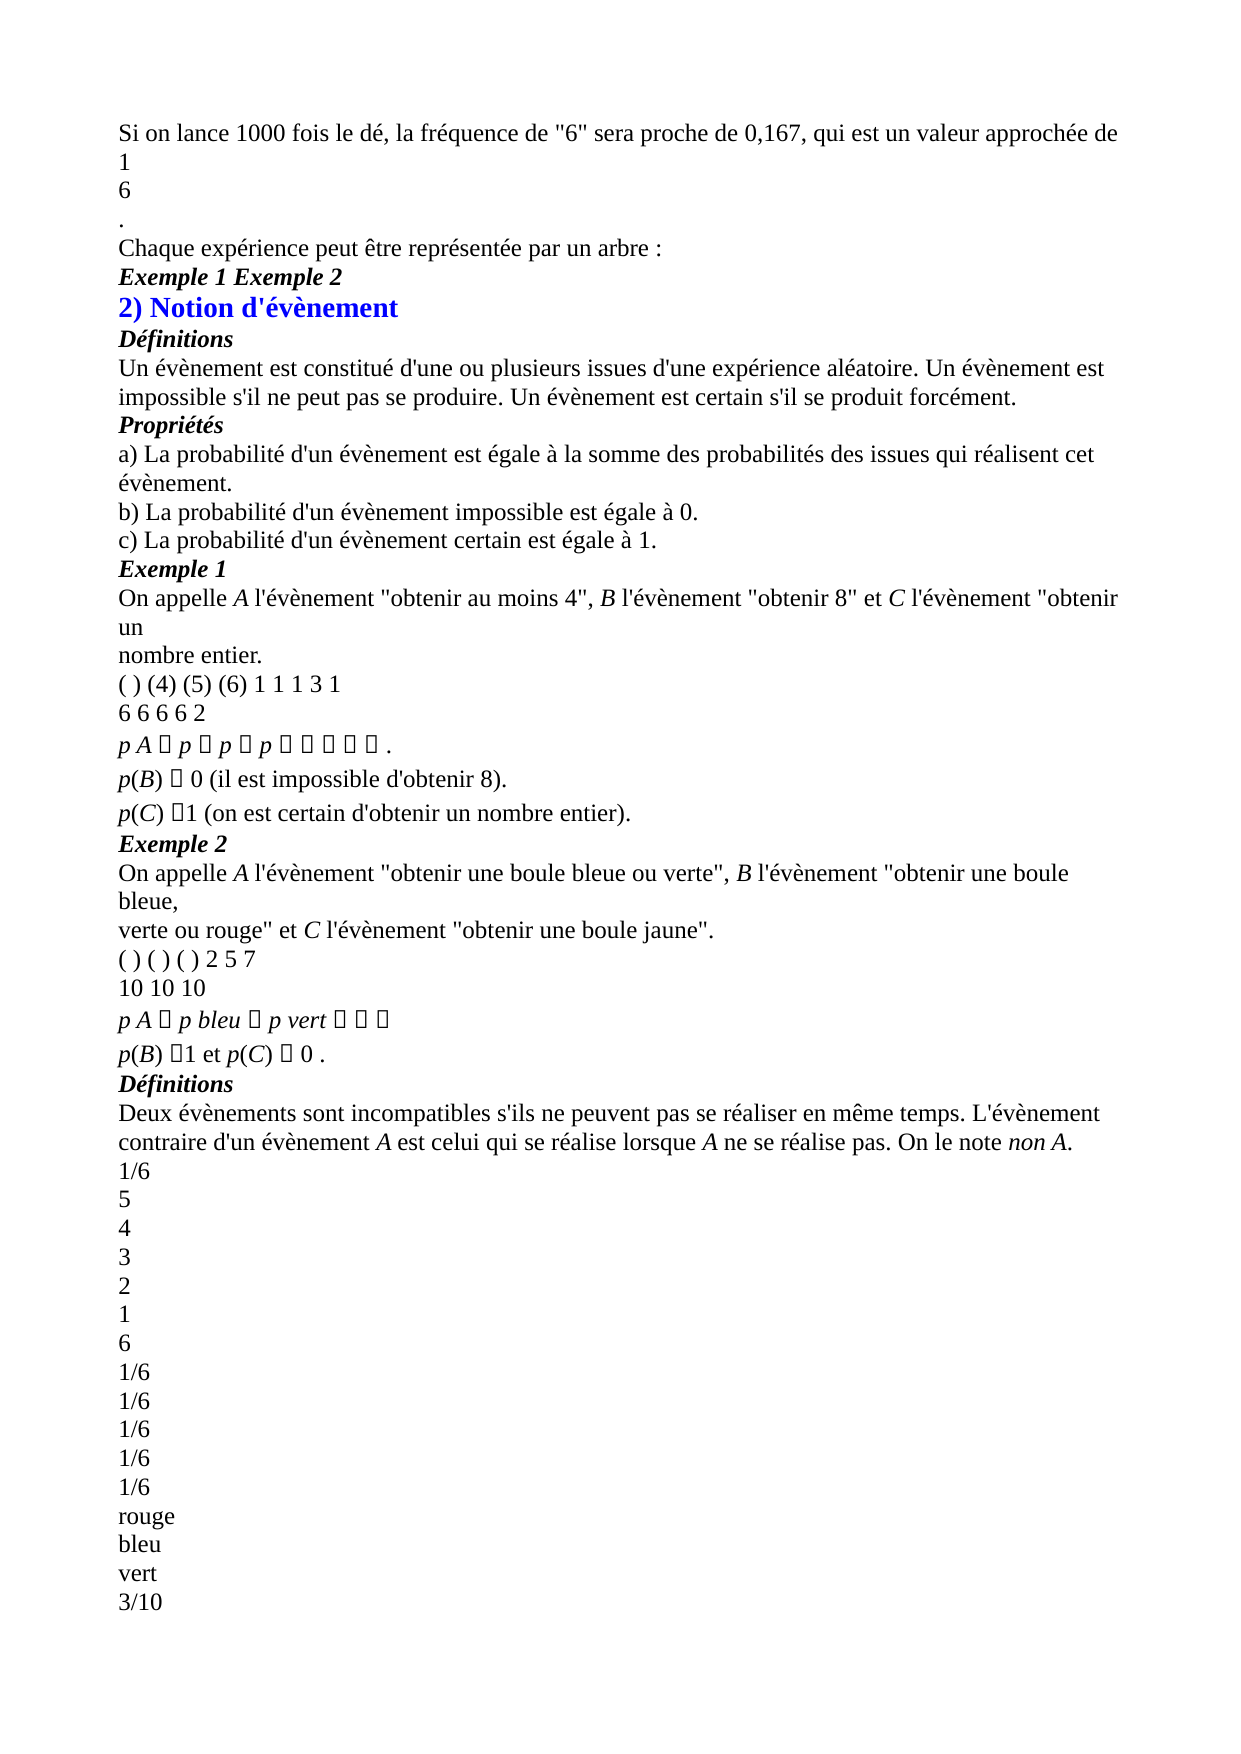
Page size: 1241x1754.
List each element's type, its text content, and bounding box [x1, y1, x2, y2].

text vert [118, 1558, 1122, 1587]
text Définitions [118, 1069, 1122, 1098]
text 1/6 [118, 1386, 1122, 1414]
text Un évènement est constitué d'une ou plusieurs issues d'une expérience aléatoire. Un évènement est [118, 353, 1122, 382]
text 5 [118, 1184, 1122, 1213]
text p(B)  0 (il est impossible d'obtenir 8). [118, 761, 1122, 795]
text 3/10 [118, 1587, 1122, 1616]
text Chaque expérience peut être représentée par un arbre : [118, 233, 1122, 262]
text ( ) ( ) ( ) 2 5 7 [118, 944, 1122, 973]
text On appelle A l'évènement "obtenir au moins 4", B l'évènement "obtenir 8" et C l'évènement "obtenir un [118, 583, 1122, 640]
text 6 [118, 176, 1122, 204]
text 3 [118, 1242, 1122, 1271]
text rouge [118, 1501, 1122, 1529]
text 1/6 [118, 1472, 1122, 1501]
text Si on lance 1000 fois le dé, la fréquence de "6" sera proche de 0,167, qui est un valeur approchée de 1 [118, 118, 1122, 176]
text p A  p bleu  p vert    [118, 1001, 1122, 1035]
text 2 [118, 1271, 1122, 1299]
text 1/6 [118, 1414, 1122, 1443]
text 6 6 6 6 2 [118, 698, 1122, 727]
text impossible s'il ne peut pas se produire. Un évènement est certain s'il se produit forcément. [118, 382, 1122, 410]
text 1 [118, 1299, 1122, 1328]
text Deux évènements sont incompatibles s'ils ne peuvent pas se réaliser en même temps. L'évènement [118, 1098, 1122, 1127]
text p A  p  p  p      . [118, 727, 1122, 761]
text p(B) 1 et p(C)  0 . [118, 1035, 1122, 1069]
text On appelle A l'évènement "obtenir une boule bleue ou verte", B l'évènement "obtenir une boule bleue, [118, 858, 1122, 915]
text p(C) 1 (on est certain d'obtenir un nombre entier). [118, 795, 1122, 829]
text 4 [118, 1213, 1122, 1242]
text 1/6 [118, 1156, 1122, 1184]
text 6 [118, 1328, 1122, 1357]
text a) La probabilité d'un évènement est égale à la somme des probabilités des issues qui réalisent cet [118, 439, 1122, 468]
text Propriétés [118, 410, 1122, 439]
text b) La probabilité d'un évènement impossible est égale à 0. [118, 497, 1122, 525]
text 2) Notion d'évènement [118, 291, 1122, 324]
text c) La probabilité d'un évènement certain est égale à 1. [118, 525, 1122, 554]
text Exemple 1 Exemple 2 [118, 262, 1122, 291]
text 1/6 [118, 1357, 1122, 1386]
text évènement. [118, 468, 1122, 497]
text 1/6 [118, 1443, 1122, 1472]
text 10 10 10 [118, 973, 1122, 1001]
text Définitions [118, 324, 1122, 353]
text bleu [118, 1529, 1122, 1558]
text nombre entier. [118, 640, 1122, 669]
text Exemple 2 [118, 829, 1122, 858]
text Exemple 1 [118, 554, 1122, 583]
text ( ) (4) (5) (6) 1 1 1 3 1 [118, 669, 1122, 698]
text verte ou rouge" et C l'évènement "obtenir une boule jaune". [118, 915, 1122, 944]
text contraire d'un évènement A est celui qui se réalise lorsque A ne se réalise pas. On le note non A. [118, 1127, 1122, 1156]
text . [118, 204, 1122, 233]
